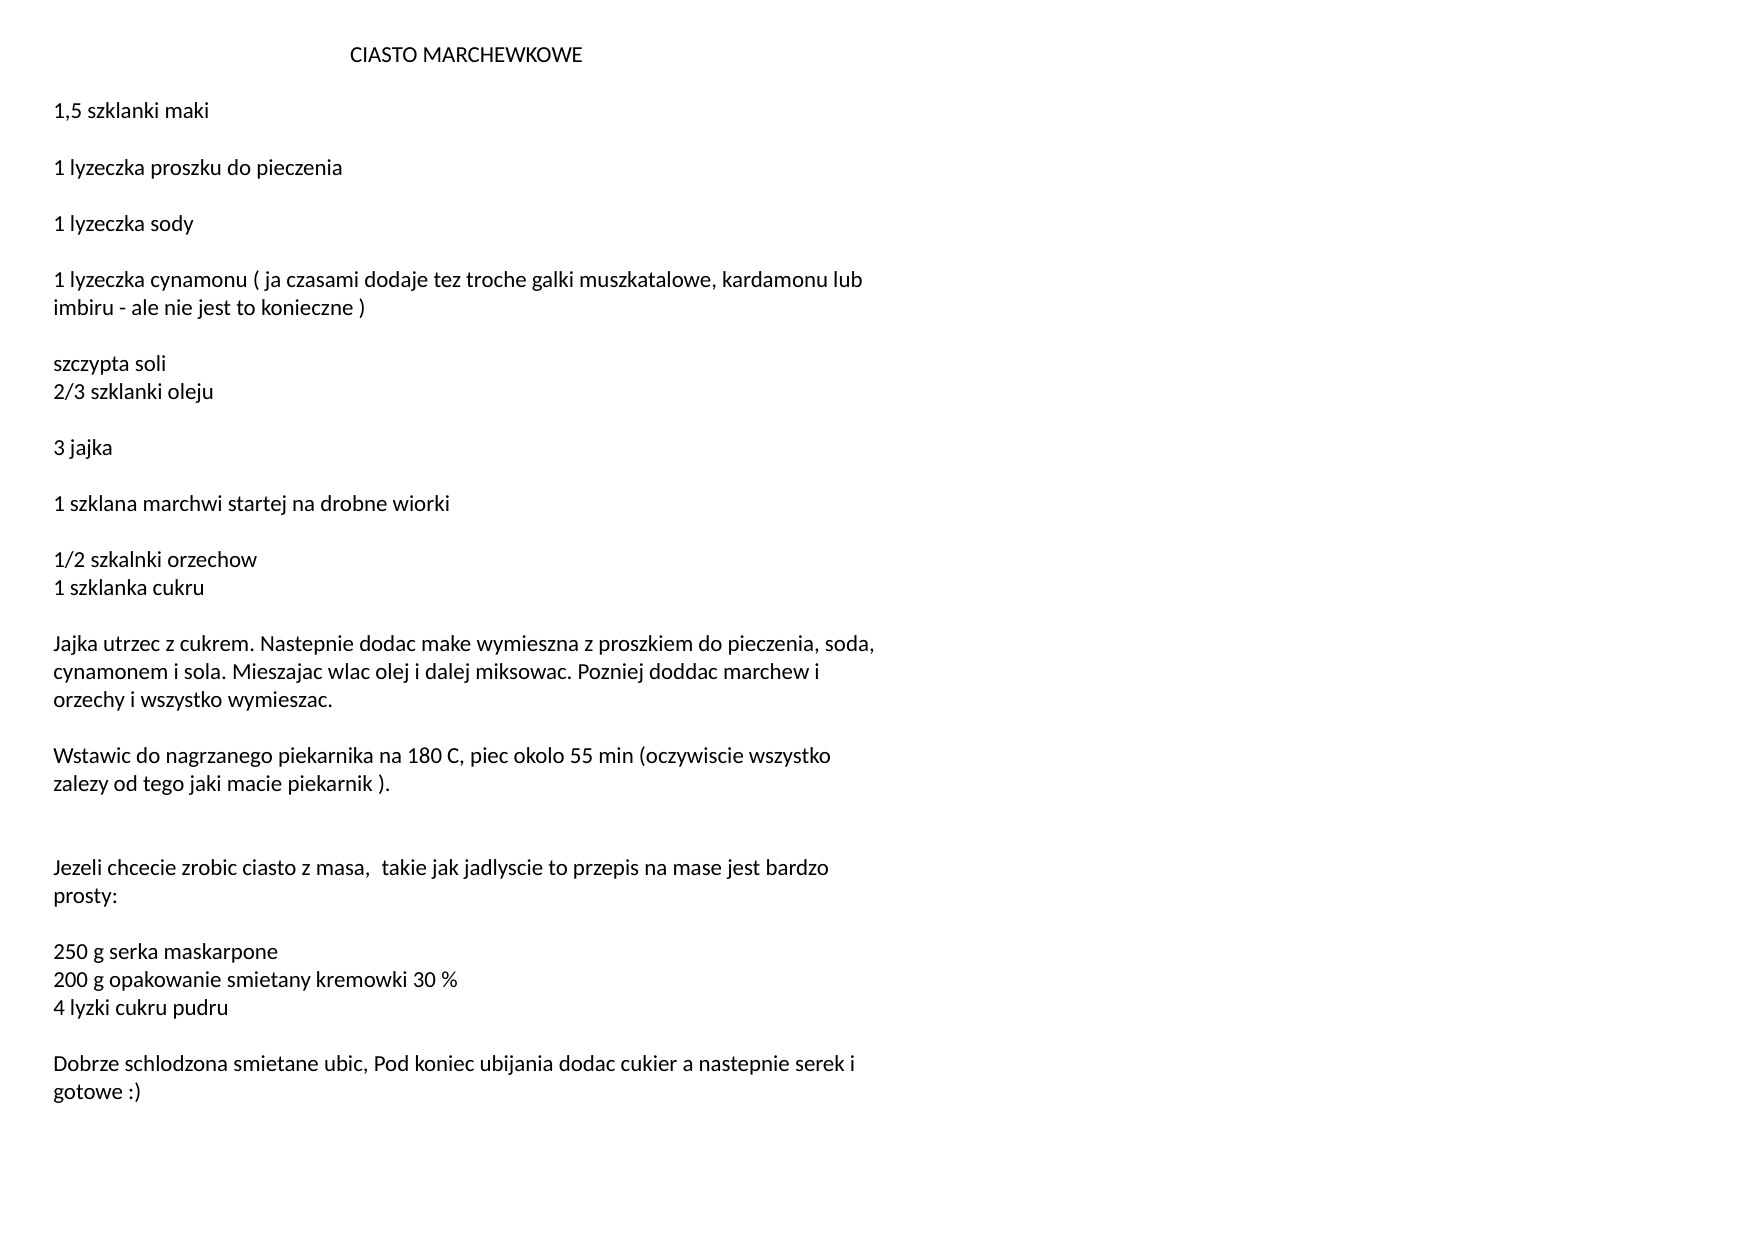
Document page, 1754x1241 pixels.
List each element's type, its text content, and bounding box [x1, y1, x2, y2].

text 1 szklanka cukru Jajka utrzec z cukrem. Nastepnie dodac make wymieszna z proszkiem do pieczenia, soda, cynamonem i sola. Mieszajac wlac olej i dalej miksowac. Pozniej doddac marchew i orzechy i wszystko wymieszac. Wstawic do nagrzanego piekarnika na 180 C, piec okolo 55 min (oczywiscie wszystko zalezy od tego jaki macie piekarnik ). Jezeli chcecie zrobic ciasto z masa, takie jak jadlyscie to przepis na mase jest bardzo prosty: 250 g serka maskarpone 200 g opakowanie smietany kremowki 30 % 4 lyzki cukru pudru Dobrze schlodzona smietane ubic, Pod koniec ubijania dodac cukier a nastepnie serek i gotowe :) [53, 573, 880, 1161]
text 1,5 szklanki maki 1 lyzeczka proszku do pieczenia 1 lyzeczka sody 1 lyzeczka cynamonu ( ja czasami dodaje tez troche galki muszkatalowe, kardamonu lub imbiru - ale nie jest to konieczne ) szczypta soli 2/3 szklanki oleju 3 jajka 1 szklana marchwi startej na drobne wiorki 1/2 szkalnki orzechow [53, 69, 880, 573]
text CIASTO MARCHEWKOWE [53, 41, 880, 69]
